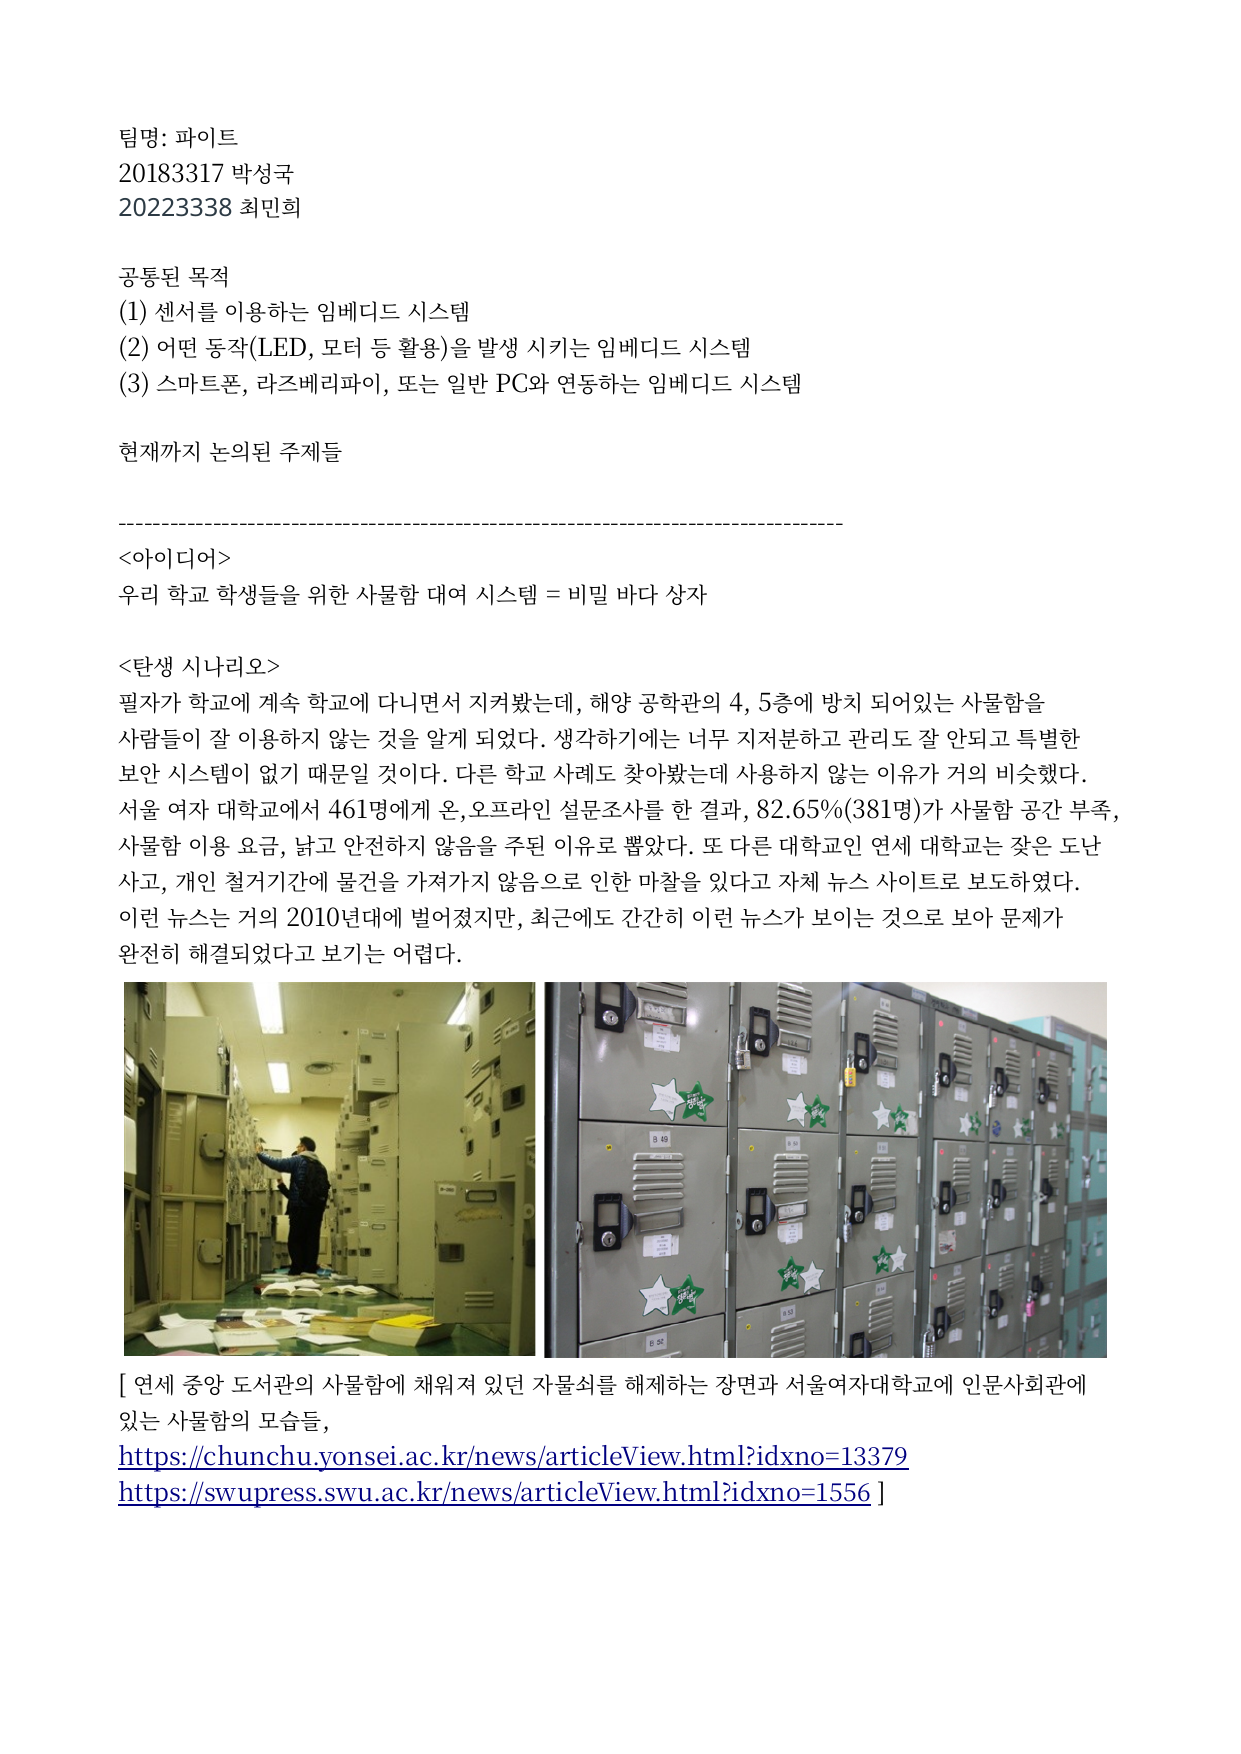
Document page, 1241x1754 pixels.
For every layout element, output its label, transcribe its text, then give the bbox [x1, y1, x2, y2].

text ------------------------------------------------------------------------------------ [118, 503, 1122, 538]
text (1) 센서를 이용하는 임베디드 시스템 [118, 291, 1122, 327]
text <아이디어> [118, 538, 1122, 574]
text 현재까지 논의된 주제들 [118, 435, 1122, 467]
text https://swupress.swu.ac.kr/news/articleView.html?idxno=1556 ] [118, 1473, 1122, 1509]
text (3) 스마트폰, 라즈베리파이, 또는 일반 PC와 연동하는 임베디드 시스템 [118, 363, 1122, 399]
text <탄생 시나리오> [118, 646, 1122, 682]
picture [544, 982, 1107, 1358]
text 팀명: 파이트 [118, 118, 1122, 154]
text 우리 학교 학생들을 위한 사물함 대여 시스템 = 비밀 바다 상자 [118, 574, 1122, 610]
picture [124, 982, 536, 1356]
text (2) 어떤 동작(LED, 모터 등 활용)을 발생 시키는 임베디드 시스템 [118, 327, 1122, 363]
text https://chunchu.yonsei.ac.kr/news/articleView.html?idxno=13379 [118, 1437, 1122, 1473]
text 20223338 최민희 [118, 190, 1122, 224]
text 공통된 목적 [118, 260, 1122, 291]
text 20183317 박성국 [118, 154, 1122, 190]
text [ 연세 중앙 도서관의 사물함에 채워져 있던 자물쇠를 해제하는 장면과 서울여자대학교에 인문사회관에 있는 사물함의 모습들, [118, 1365, 1122, 1437]
text 필자가 학교에 계속 학교에 다니면서 지켜봤는데, 해양 공학관의 4, 5층에 방치 되어있는 사물함을 사람들이 잘 이용하지 않는 것을 알게 되었다. 생각하기에는 너무 지저분하고 관리도 잘 안되고 특별한 보안 시스템이 없기 때문일 것이다. 다른 학교 사례도 찾아봤는데 사용하지 않는 이유가 거의 비슷했다. 서울 여자 대학교에서 461명에게 온,오프라인 설문조사를 한 결과, 82.65%(381명)가 사물함 공간 부족, 사물함 이용 요금, 낡고 안전하지 않음을 주된 이유로 뽑았다. 또 다른 대학교인 연세 대학교는 잦은 도난 사고, 개인 철거기간에 물건을 가져가지 않음으로 인한 마찰을 있다고 자체 뉴스 사이트로 보도하였다. 이런 뉴스는 거의 2010년대에 벌어졌지만, 최근에도 간간히 이런 뉴스가 보이는 것으로 보아 문제가 완전히 해결되었다고 보기는 어렵다. [118, 682, 1122, 970]
